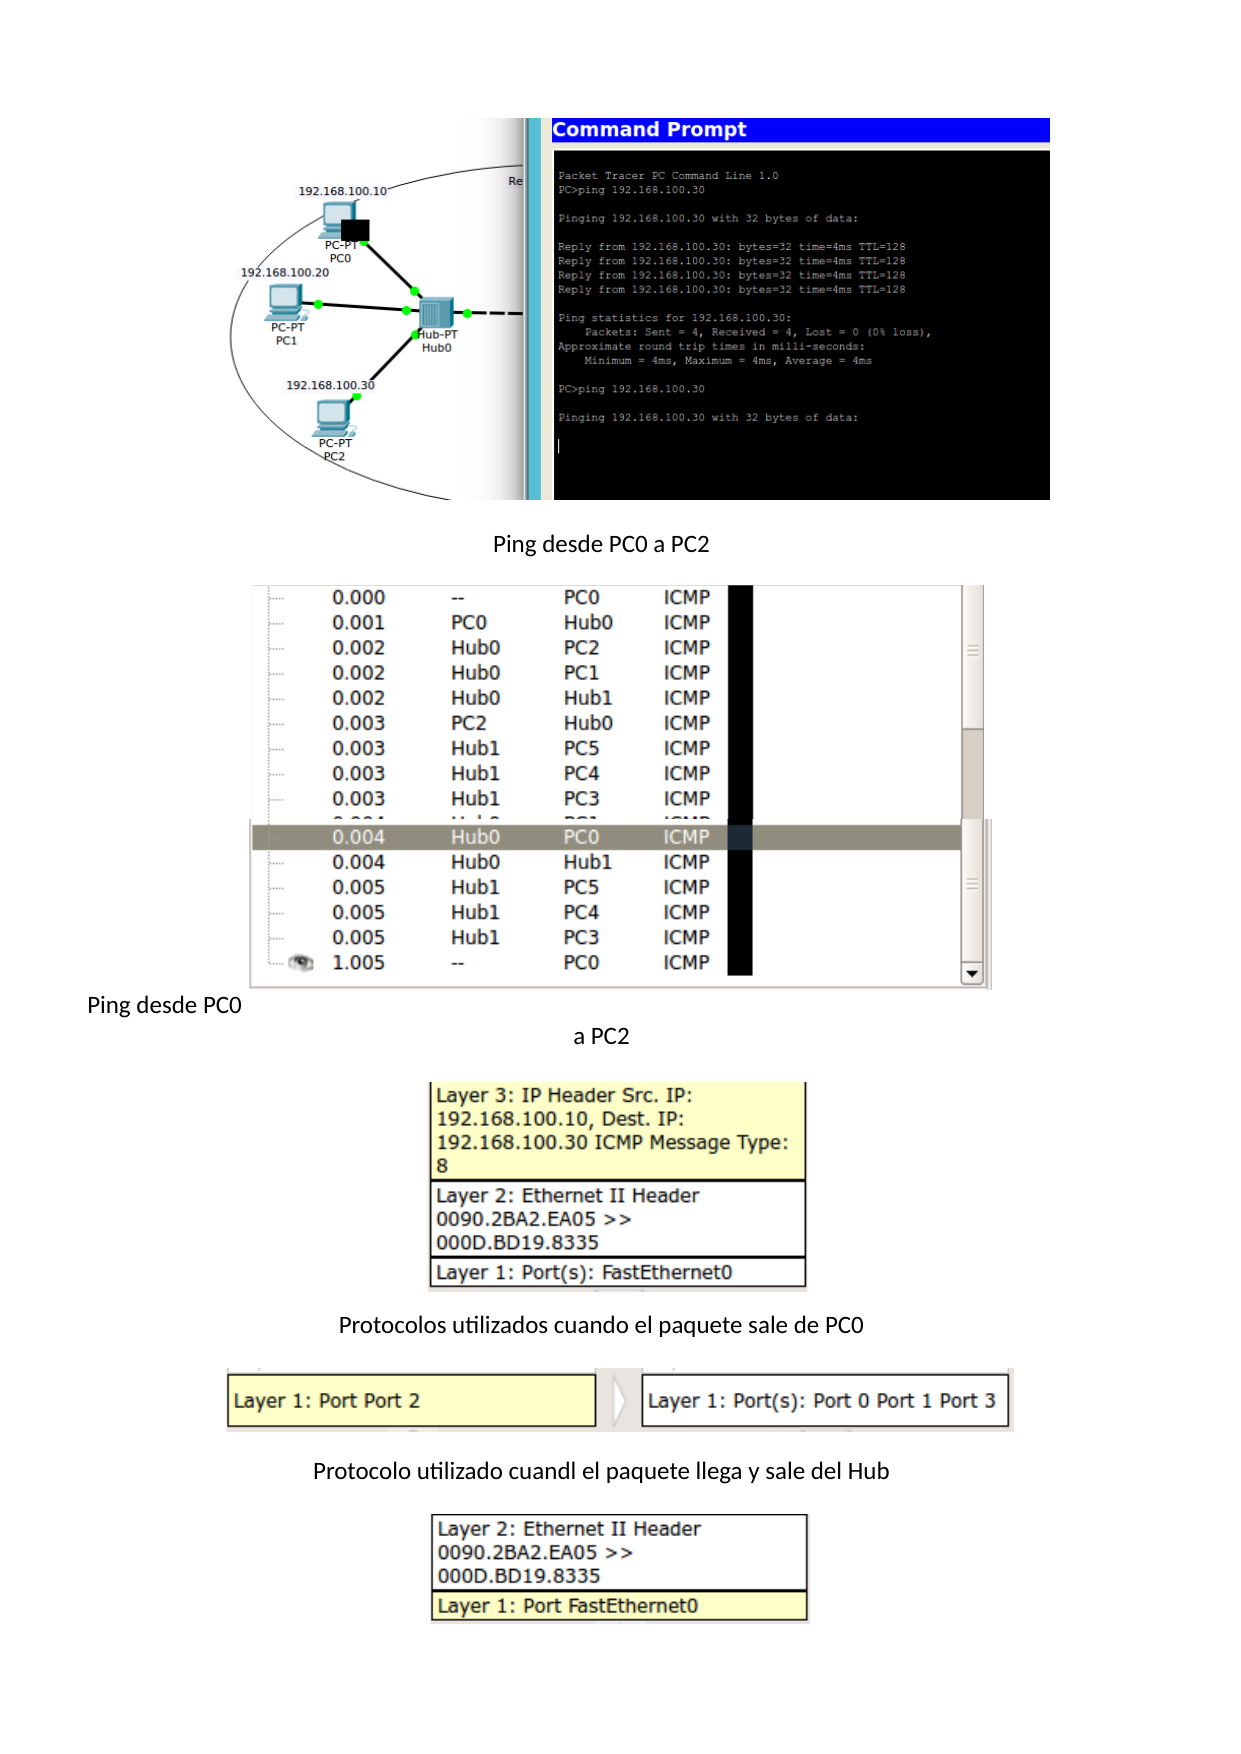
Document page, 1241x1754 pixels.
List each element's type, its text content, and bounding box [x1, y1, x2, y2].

picture [226, 1368, 1014, 1432]
list Ping desde PC0 a PC2 [81, 990, 1122, 1051]
list Protocolos utilizados cuando el paquete sale de PC0 [81, 1309, 1122, 1340]
picture [427, 1082, 808, 1292]
picture [248, 585, 992, 990]
picture [190, 118, 1050, 500]
list Ping desde PC0 a PC2 [81, 528, 1122, 558]
picture [430, 1514, 810, 1624]
list Protocolo utilizado cuandl el paquete llega y sale del Hub [81, 1455, 1122, 1486]
